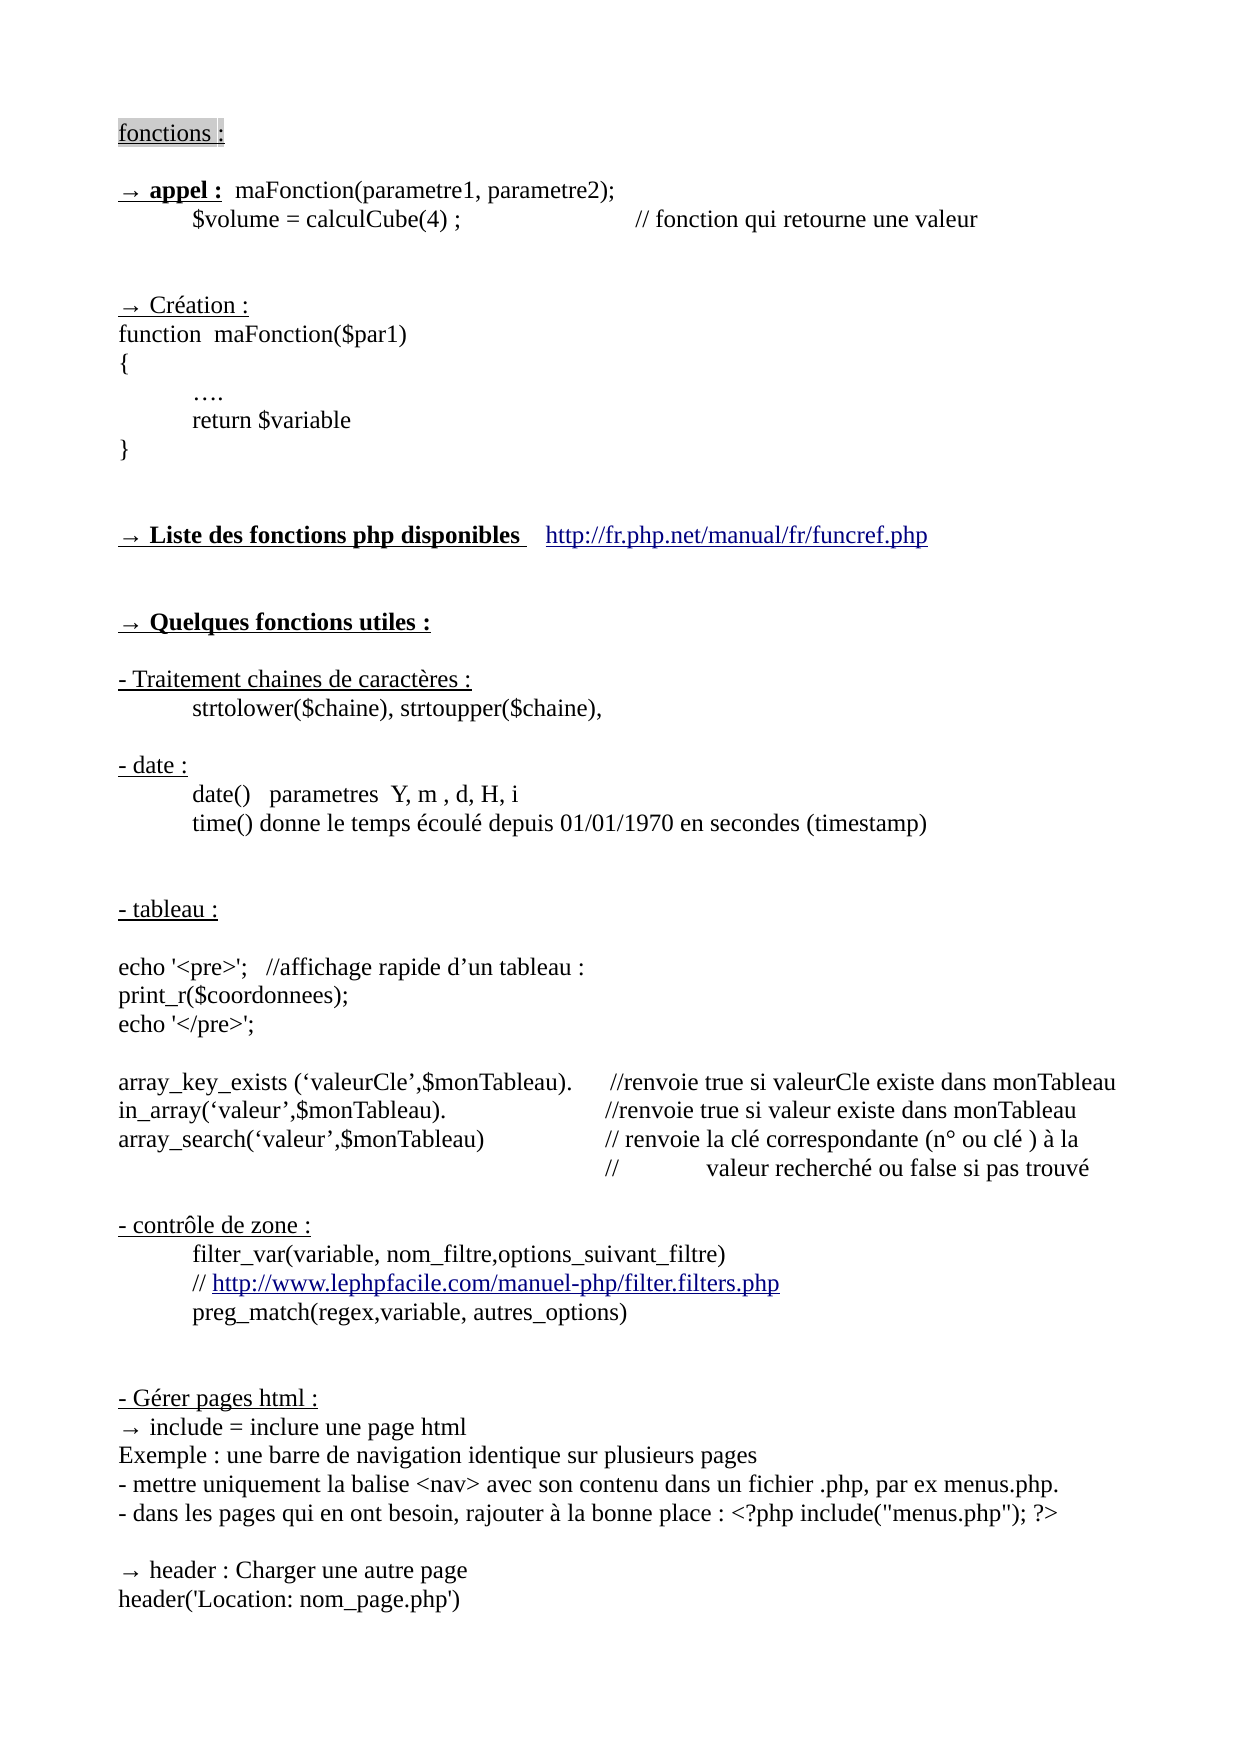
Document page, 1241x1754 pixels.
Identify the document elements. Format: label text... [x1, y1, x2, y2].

text - dans les pages qui en ont besoin, rajouter à la bonne place : <?php include("menus.php"); ?> [118, 1498, 1122, 1527]
text → Liste des fonctions php disponibles http://fr.php.net/manual/fr/funcref.php [118, 521, 1122, 549]
text array_key_exists (‘valeurCle’,$monTableau). //renvoie true si valeurCle existe dans monTableau [118, 1067, 1122, 1096]
text - mettre uniquement la balise <nav> avec son contenu dans un fichier .php, par ex menus.php. [118, 1469, 1122, 1498]
text fonctions : [118, 118, 1122, 147]
text → Création : [118, 291, 1122, 319]
text …. [118, 377, 1122, 406]
text in_array(‘valeur’,$monTableau). //renvoie true si valeur existe dans monTableau [118, 1096, 1122, 1124]
text - tableau : [118, 894, 1122, 923]
text - contrôle de zone : [118, 1211, 1122, 1239]
text - date : [118, 751, 1122, 779]
text preg_match(regex,variable, autres_options) [118, 1297, 1122, 1326]
text - Gérer pages html : [118, 1383, 1122, 1412]
text Exemple : une barre de navigation identique sur plusieurs pages [118, 1441, 1122, 1469]
text echo '<pre>'; //affichage rapide d’un tableau : [118, 952, 1122, 981]
text → include = inclure une page html [118, 1412, 1122, 1441]
text → appel : maFonction(parametre1, parametre2); [118, 176, 1122, 204]
text header('Location: nom_page.php') [118, 1584, 1122, 1613]
text { [118, 348, 1122, 377]
text filter_var(variable, nom_filtre,options_suivant_filtre) [118, 1239, 1122, 1268]
text $volume = calculCube(4) ; // fonction qui retourne une valeur [118, 204, 1122, 233]
text strtolower($chaine), strtoupper($chaine), [118, 693, 1122, 722]
text print_r($coordonnees); [118, 981, 1122, 1009]
text return $variable [118, 406, 1122, 434]
text echo '</pre>'; [118, 1009, 1122, 1038]
text array_search(‘valeur’,$monTableau) // renvoie la clé correspondante (n° ou clé ) à la // valeur recherché ou false si pas trouvé [118, 1124, 1122, 1182]
text → header : Charger une autre page [118, 1556, 1122, 1584]
text date() parametres Y, m , d, H, i [118, 779, 1122, 808]
text → Quelques fonctions utiles : [118, 607, 1122, 636]
text time() donne le temps écoulé depuis 01/01/1970 en secondes (timestamp) [118, 808, 1122, 837]
text } [118, 434, 1122, 463]
text function maFonction($par1) [118, 319, 1122, 348]
text // http://www.lephpfacile.com/manuel-php/filter.filters.php [118, 1268, 1122, 1297]
text - Traitement chaines de caractères : [118, 664, 1122, 693]
